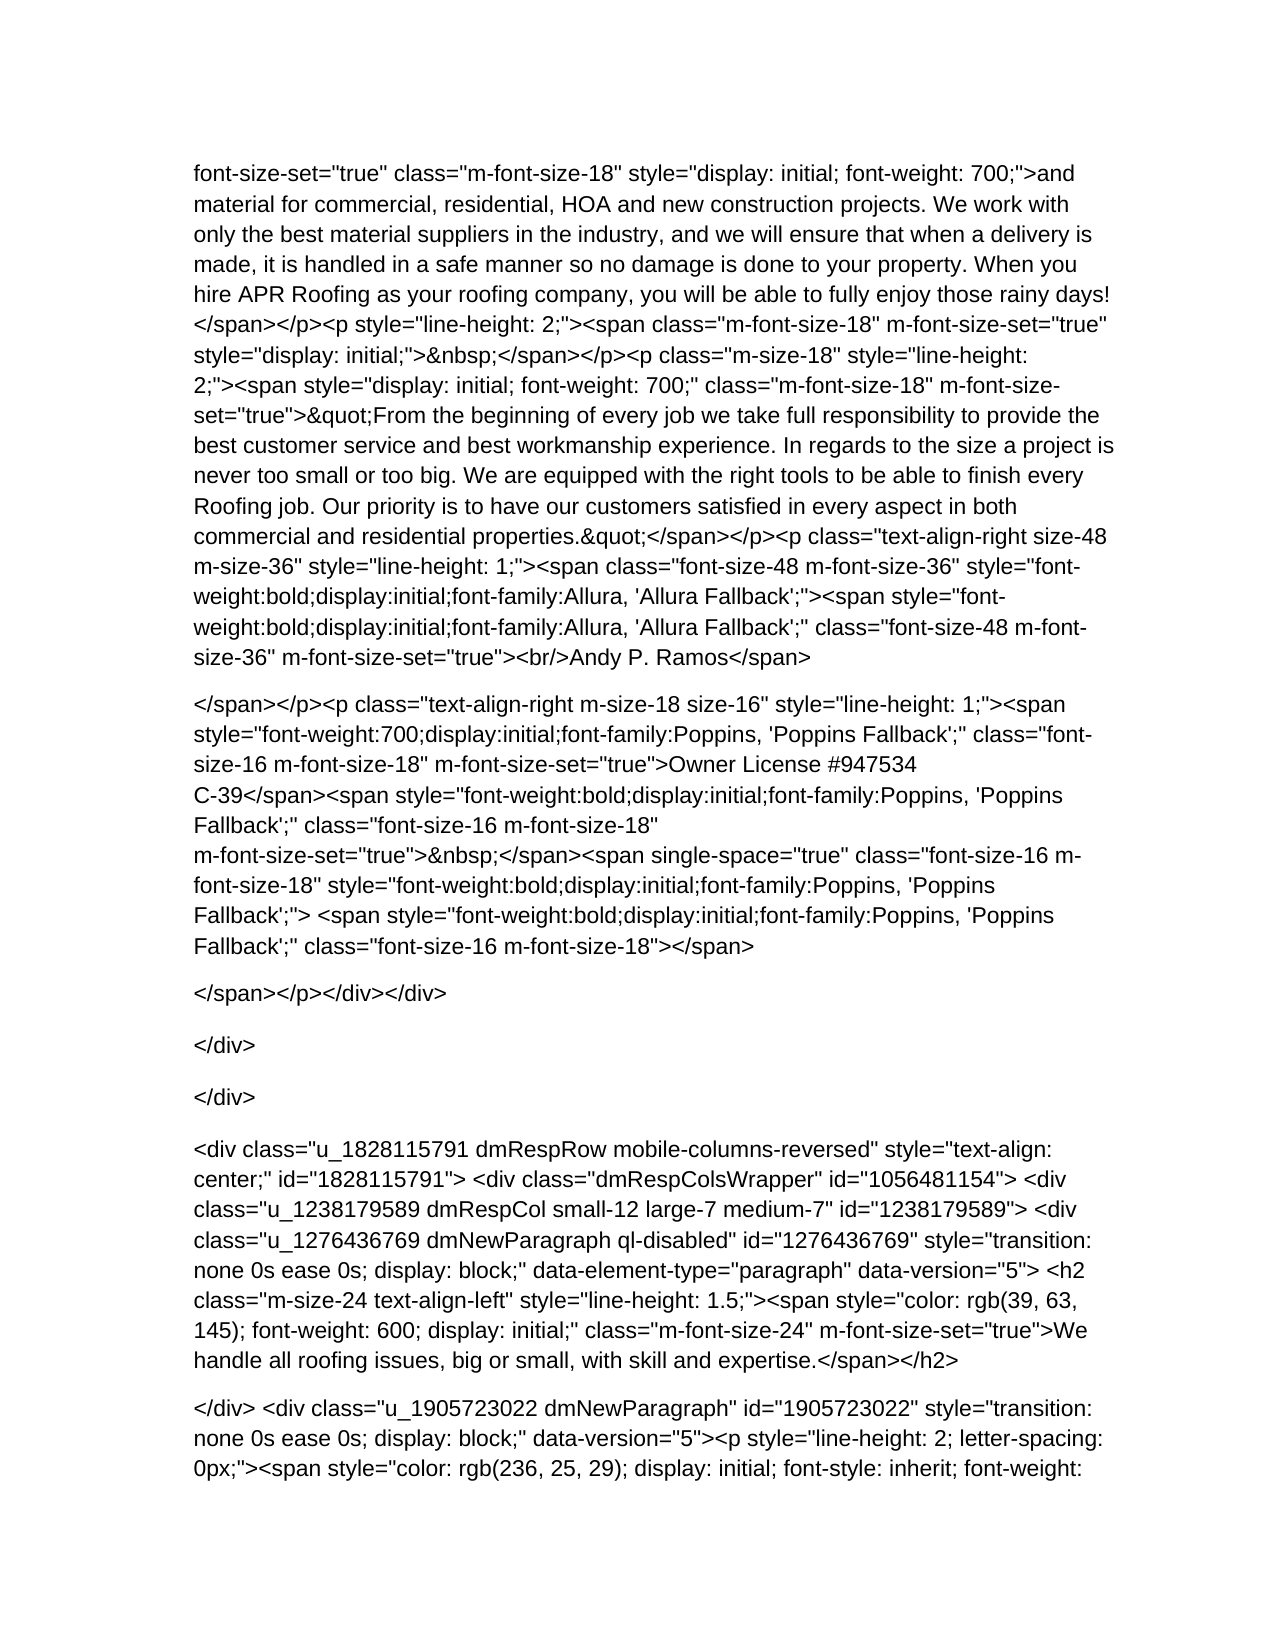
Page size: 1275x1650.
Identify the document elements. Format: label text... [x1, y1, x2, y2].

table_cell [150, 1074, 183, 1126]
table_cell </span></p></div></div> [183, 969, 1125, 1021]
table_cell </div> [183, 1021, 1125, 1073]
table_cell font-size-set="true" class="m-font-size-18" style="display: initial; font-weight: 700;">and material for commercial, residential, HOA and new construction projects. We work with only the best material suppliers in the industry, and we will ensure that when a delivery is made, it is handled in a safe manner so no damage is done to your property. When you hire APR Roofing as your roofing company, you will be able to fully enjoy those rainy days!</span></p><p style="line-height: 2;"><span class="m-font-size-18" m-font-size-set="true" style="display: initial;">&nbsp;</span></p><p class="m-size-18" style="line-height: 2;"><span style="display: initial; font-weight: 700;" class="m-font-size-18" m-font-size-set="true">&quot;From the beginning of every job we take full responsibility to provide the best customer service and best workmanship experience. In regards to the size a project is never too small or too big. We are equipped with the right tools to be able to finish every Roofing job. Our priority is to have our customers satisfied in every aspect in both commercial and residential properties.&quot;</span></p><p class="text-align-right size-48 m-size-36" style="line-height: 1;"><span class="font-size-48 m-font-size-36" style="font-weight:bold;display:initial;font-family:Allura, 'Allura Fallback';"><span style="font-weight:bold;display:initial;font-family:Allura, 'Allura Fallback';" class="font-size-48 m-font-size-36" m-font-size-set="true"><br/>Andy P. Ramos</span> [183, 150, 1125, 681]
table_cell </span></p><p class="text-align-right m-size-18 size-16" style="line-height: 1;"><span style="font-weight:700;display:initial;font-family:Poppins, 'Poppins Fallback';" class="font-size-16 m-font-size-18" m-font-size-set="true">Owner License #947534 C-39</span><span style="font-weight:bold;display:initial;font-family:Poppins, 'Poppins Fallback';" class="font-size-16 m-font-size-18" m-font-size-set="true">&nbsp;</span><span single-space="true" class="font-size-16 m-font-size-18" style="font-weight:bold;display:initial;font-family:Poppins, 'Poppins Fallback';"> <span style="font-weight:bold;display:initial;font-family:Poppins, 'Poppins Fallback';" class="font-size-16 m-font-size-18"></span> [183, 681, 1125, 969]
table_cell [150, 969, 183, 1021]
table_cell [150, 1384, 183, 1493]
table_cell [150, 1126, 183, 1384]
table_cell [150, 150, 183, 681]
table_cell </div> [183, 1074, 1125, 1126]
table_cell </div> <div class="u_1905723022 dmNewParagraph" id="1905723022" style="transition: none 0s ease 0s; display: block;" data-version="5"><p style="line-height: 2; letter-spacing: 0px;"><span style="color: rgb(236, 25, 29); display: initial; font-style: inherit; font-weight: [183, 1384, 1125, 1493]
table_cell [150, 1021, 183, 1073]
table_cell [150, 681, 183, 969]
table_cell <div class="u_1828115791 dmRespRow mobile-columns-reversed" style="text-align: center;" id="1828115791"> <div class="dmRespColsWrapper" id="1056481154"> <div class="u_1238179589 dmRespCol small-12 large-7 medium-7" id="1238179589"> <div class="u_1276436769 dmNewParagraph ql-disabled" id="1276436769" style="transition: none 0s ease 0s; display: block;" data-element-type="paragraph" data-version="5"> <h2 class="m-size-24 text-align-left" style="line-height: 1.5;"><span style="color: rgb(39, 63, 145); font-weight: 600; display: initial;" class="m-font-size-24" m-font-size-set="true">We handle all roofing issues, big or small, with skill and expertise.</span></h2> [183, 1126, 1125, 1384]
